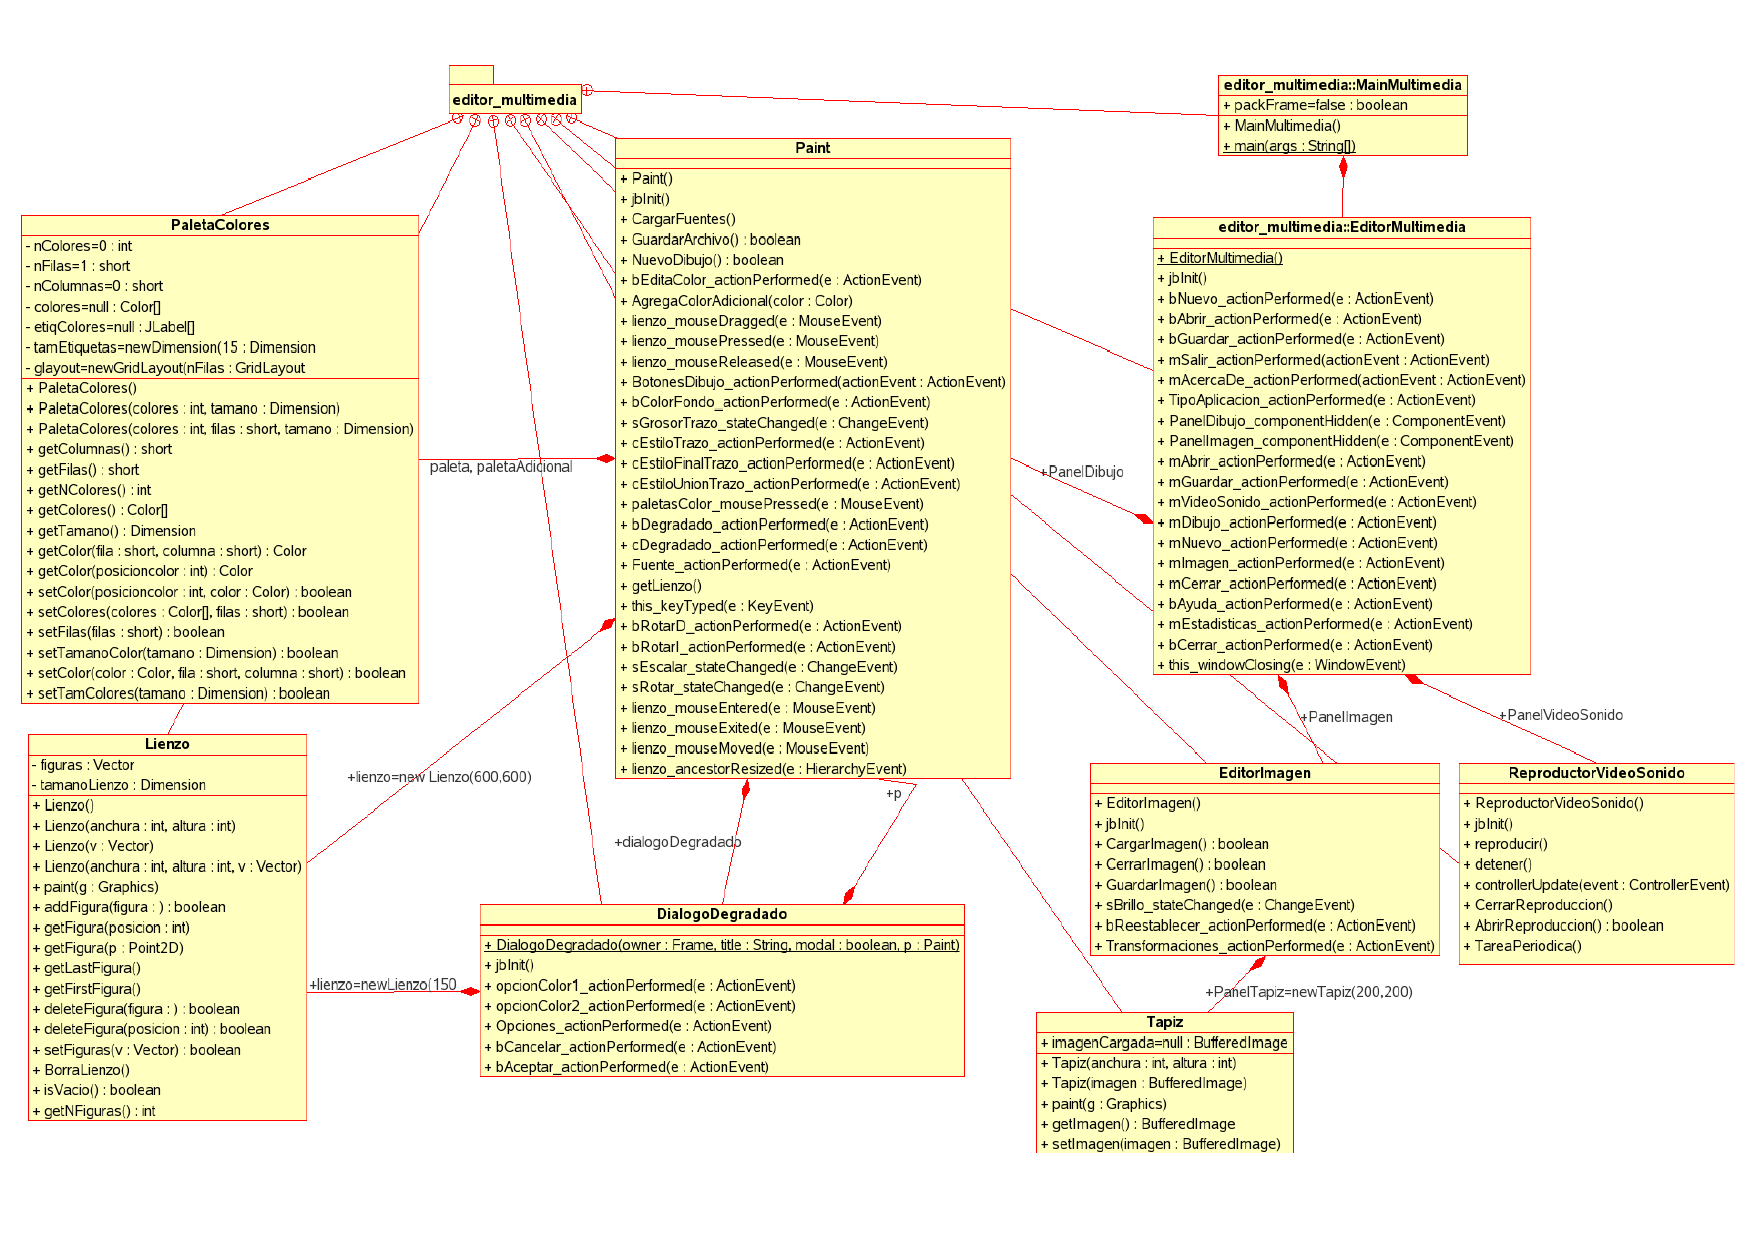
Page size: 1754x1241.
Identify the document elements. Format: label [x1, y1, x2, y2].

picture [21, 65, 1735, 1155]
